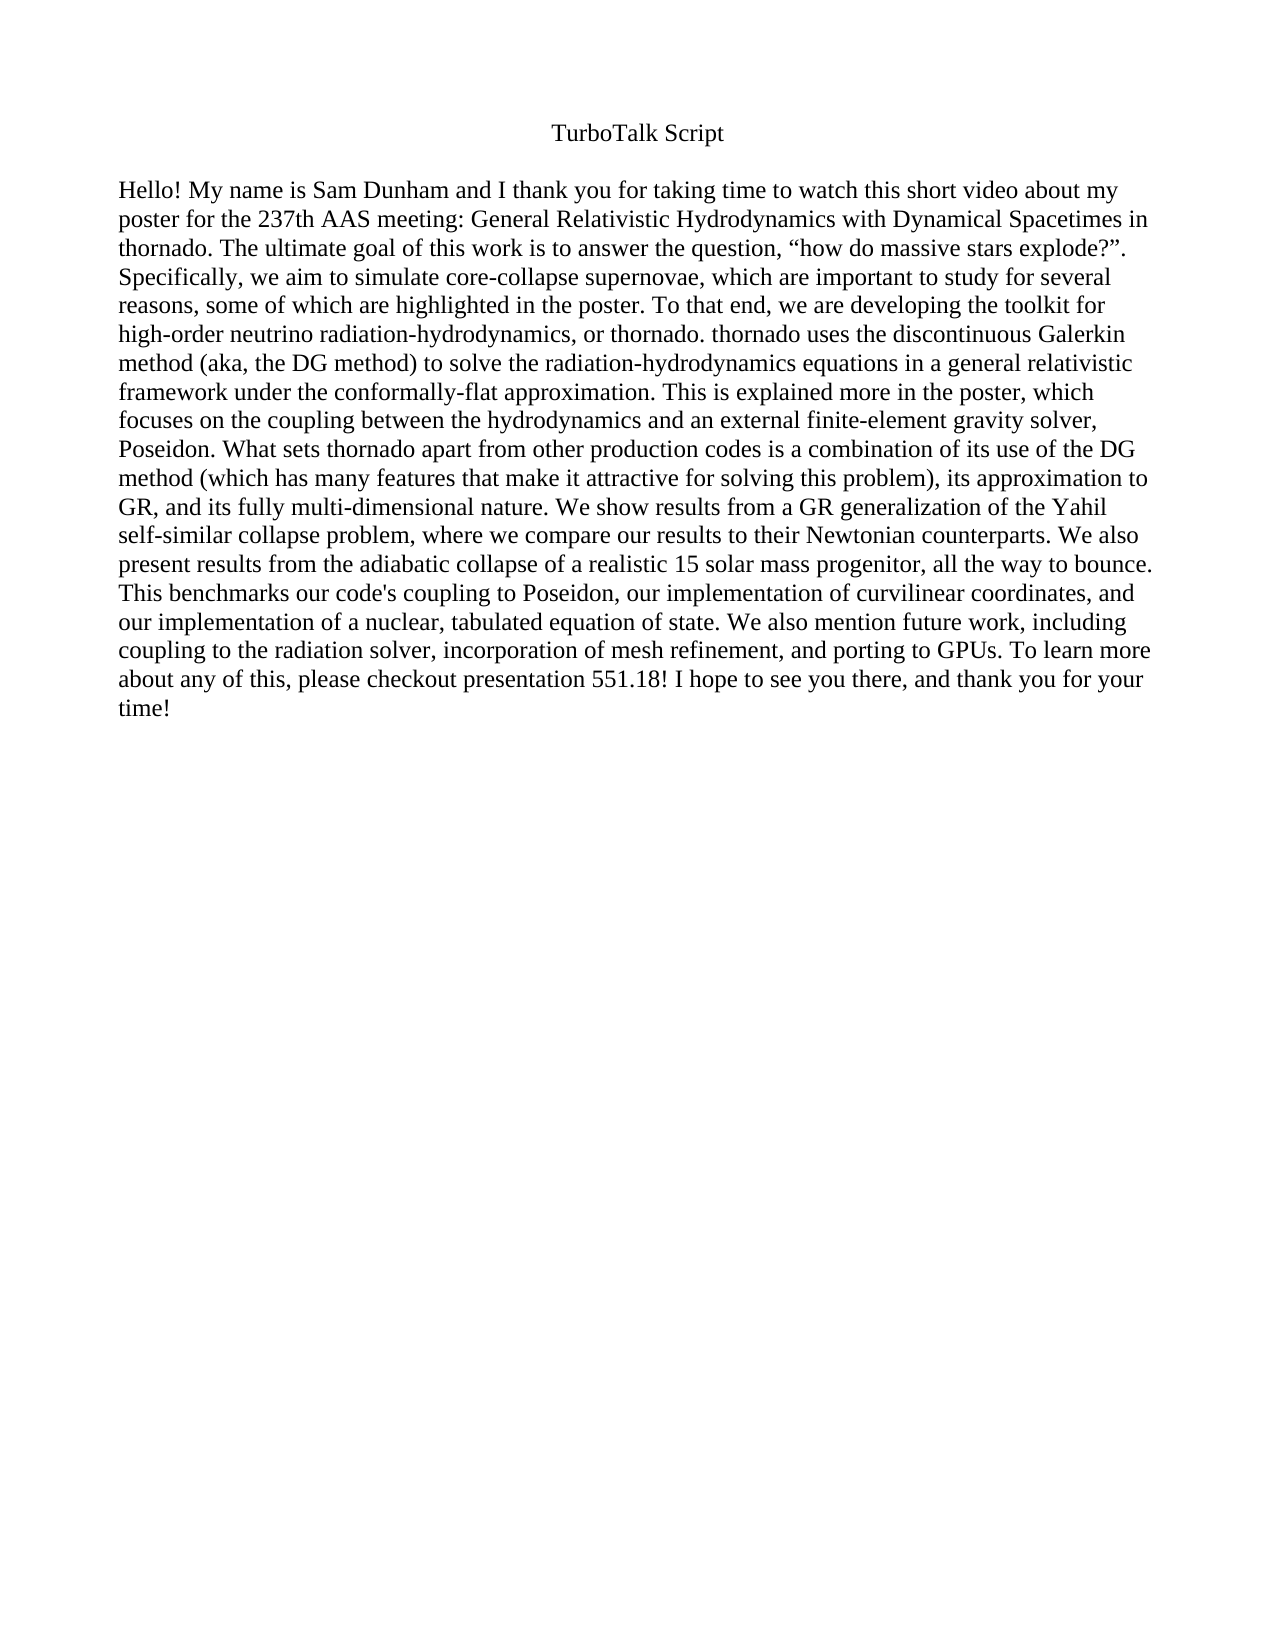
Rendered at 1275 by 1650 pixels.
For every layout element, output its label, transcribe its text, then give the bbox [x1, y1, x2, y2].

text Hello! My name is Sam Dunham and I thank you for taking time to watch this short video about my poster for the 237th AAS meeting: General Relativistic Hydrodynamics with Dynamical Spacetimes in thornado. The ultimate goal of this work is to answer the question, “how do massive stars explode?”. Specifically, we aim to simulate core-collapse supernovae, which are important to study for several reasons, some of which are highlighted in the poster. To that end, we are developing the toolkit for high-order neutrino radiation-hydrodynamics, or thornado. thornado uses the discontinuous Galerkin method (aka, the DG method) to solve the radiation-hydrodynamics equations in a general relativistic framework under the conformally-flat approximation. This is explained more in the poster, which focuses on the coupling between the hydrodynamics and an external finite-element gravity solver, Poseidon. What sets thornado apart from other production codes is a combination of its use of the DG method (which has many features that make it attractive for solving this problem), its approximation to GR, and its fully multi-dimensional nature. We show results from a GR generalization of the Yahil self-similar collapse problem, where we compare our results to their Newtonian counterparts. We also present results from the adiabatic collapse of a realistic 15 solar mass progenitor, all the way to bounce. This benchmarks our code's coupling to Poseidon, our implementation of curvilinear coordinates, and our implementation of a nuclear, tabulated equation of state. We also mention future work, including coupling to the radiation solver, incorporation of mesh refinement, and porting to GPUs. To learn more about any of this, please checkout presentation 551.18! I hope to see you there, and thank you for your time! [118, 176, 1157, 722]
text TurboTalk Script [118, 118, 1157, 147]
